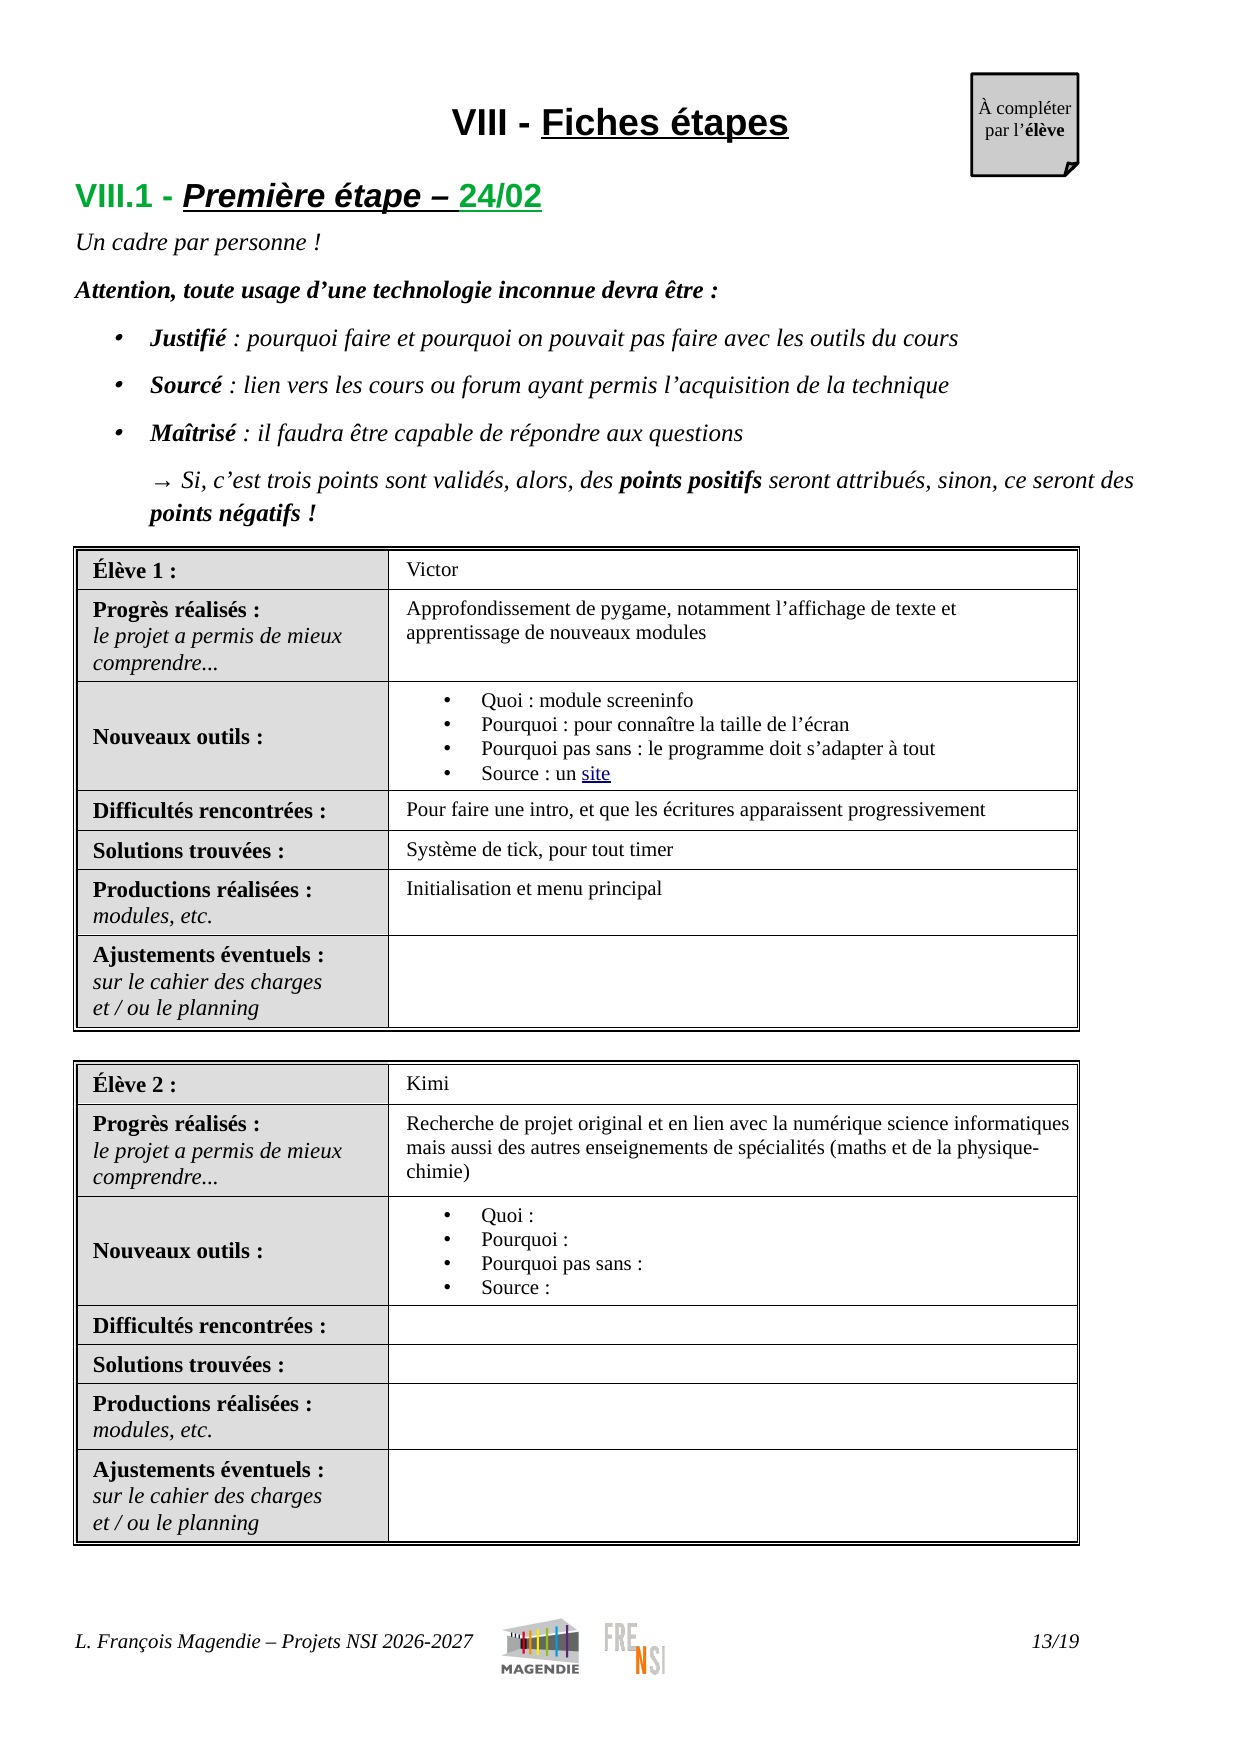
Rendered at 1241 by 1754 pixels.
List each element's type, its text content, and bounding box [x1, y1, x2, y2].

table_cell [389, 936, 1077, 1027]
list → Si, c’est trois points sont validés, alors, des points positifs seront attribués, sinon, ce seront des points négatifs ! [112, 465, 1165, 527]
table_cell Solutions trouvées : [78, 1345, 388, 1383]
list Maîtrisé : il faudra être capable de répondre aux questions [112, 418, 1165, 447]
table_cell [389, 1384, 1077, 1449]
list Justifié : pourquoi faire et pourquoi on pouvait pas faire avec les outils du cours [112, 323, 1165, 351]
table_cell Progrès réalisés : le projet a permis de mieux comprendre... [78, 1105, 388, 1196]
table_header Élève 1 : [78, 551, 388, 589]
table_cell Productions réalisées : modules, etc. [78, 1384, 388, 1449]
table_cell Nouveaux outils : [78, 1197, 388, 1305]
subtitle Fiches étapes [75, 100, 970, 143]
list Sourcé : lien vers les cours ou forum ayant permis l’acquisition de la technique [112, 370, 1165, 399]
subtitle [1080, 100, 1165, 143]
table_cell [389, 1306, 1077, 1344]
table_cell Initialisation et menu principal [389, 870, 1077, 934]
table_cell Ajustements éventuels : sur le cahier des charges et / ou le planning [78, 1450, 388, 1541]
table_cell Système de tick, pour tout timer [389, 831, 1077, 869]
picture [604, 1623, 665, 1675]
table_cell [389, 1345, 1077, 1383]
table_cell Quoi : module screeninfo Pourquoi : pour connaître la taille de l’écran Pourquoi pas sans : le programme doit s’adapter à tout Source : un site [389, 682, 1077, 790]
table_header Kimi [389, 1065, 1077, 1103]
table_header Élève 2 : [78, 1065, 388, 1103]
table_header Victor [389, 551, 1077, 589]
table_cell Difficultés rencontrées : [78, 1306, 388, 1344]
table_cell Quoi : Pourquoi : Pourquoi pas sans : Source : [389, 1197, 1077, 1305]
table_cell Progrès réalisés : le projet a permis de mieux comprendre... [78, 590, 388, 681]
table_cell Solutions trouvées : [78, 831, 388, 869]
table_cell Nouveaux outils : [78, 682, 388, 790]
table_cell [389, 1450, 1077, 1541]
table_cell Pour faire une intro, et que les écritures apparaissent progressivement [389, 791, 1077, 830]
picture [489, 1618, 590, 1679]
table_cell Difficultés rencontrées : [78, 791, 388, 830]
table_cell Recherche de projet original et en lien avec la numérique science informatiques mais aussi des autres enseignements de spécialités (maths et de la physique-chimie) [389, 1105, 1077, 1196]
text Un cadre par personne ! [75, 227, 1165, 256]
subtitle Première étape – 24/02 [75, 176, 1165, 215]
text Attention, toute usage d’une technologie inconnue devra être : [75, 275, 1165, 304]
table_cell Productions réalisées : modules, etc. [78, 870, 388, 934]
table_cell Approfondissement de pygame, notamment l’affichage de texte et apprentissage de nouveaux modules [389, 590, 1077, 681]
table_cell Ajustements éventuels : sur le cahier des charges et / ou le planning [78, 936, 388, 1027]
